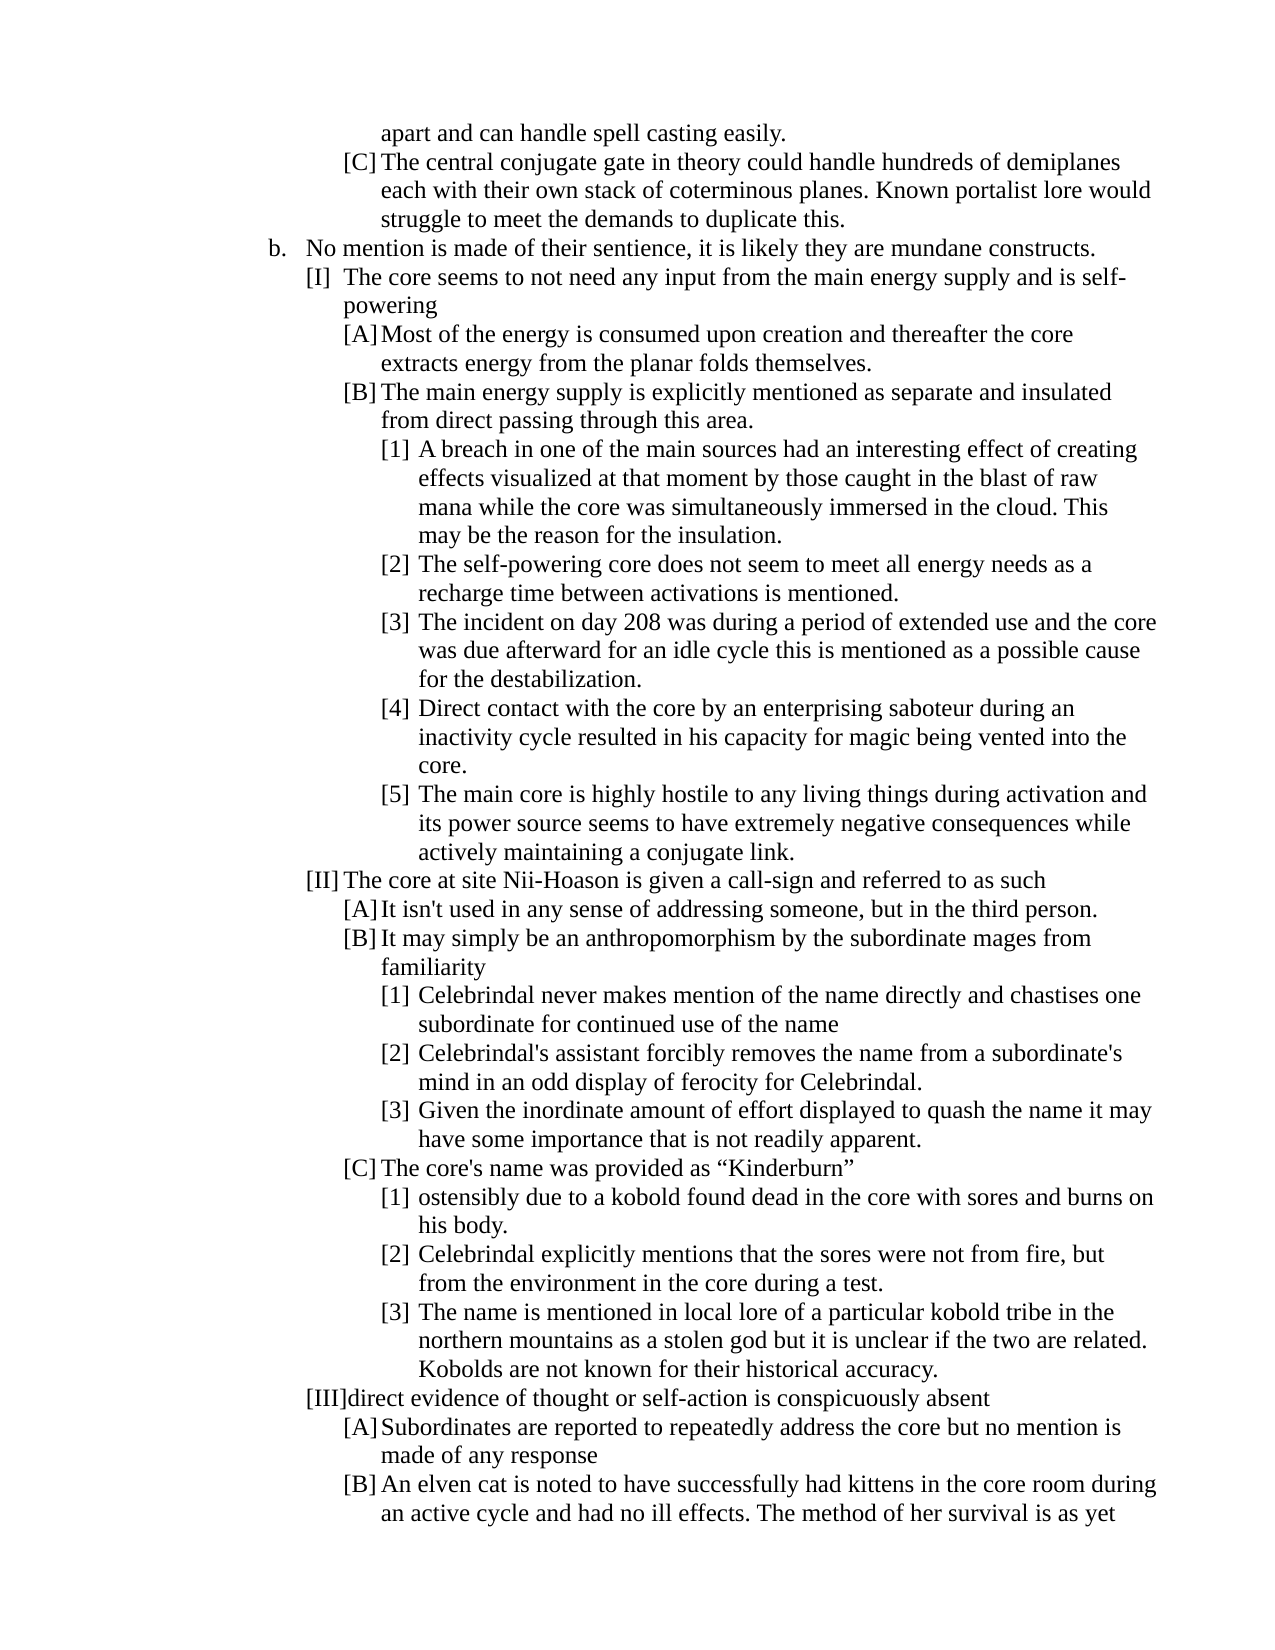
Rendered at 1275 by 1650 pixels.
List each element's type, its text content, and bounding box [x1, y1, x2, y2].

list ostensibly due to a kobold found dead in the core with sores and burns on his body. [381, 1182, 1157, 1239]
list The name is mentioned in local lore of a particular kobold tribe in the northern mountains as a stolen god but it is unclear if the two are related. Kobolds are not known for their historical accuracy. [381, 1297, 1157, 1383]
list The core at site Nii-Hoason is given a call-sign and referred to as such [306, 866, 1157, 894]
list The central conjugate gate in theory could handle hundreds of demiplanes each with their own stack of coterminous planes. Known portalist lore would struggle to meet the demands to duplicate this. [343, 147, 1157, 233]
list It isn't used in any sense of addressing someone, but in the third person. [343, 894, 1157, 923]
list A breach in one of the main sources had an interesting effect of creating effects visualized at that moment by those caught in the blast of raw mana while the core was simultaneously immersed in the cloud. This may be the reason for the insulation. [381, 434, 1157, 549]
list direct evidence of thought or self-action is conspicuously absent [306, 1383, 1157, 1412]
list Celebrindal explicitly mentions that the sores were not from fire, but from the environment in the core during a test. [381, 1239, 1157, 1297]
list The main energy supply is explicitly mentioned as separate and insulated from direct passing through this area. [343, 377, 1157, 434]
list It may simply be an anthropomorphism by the subordinate mages from familiarity [343, 923, 1157, 981]
list Celebrindal never makes mention of the name directly and chastises one subordinate for continued use of the name [381, 981, 1157, 1038]
list No mention is made of their sentience, it is likely they are mundane constructs. [268, 233, 1157, 262]
list The core seems to not need any input from the main energy supply and is self-powering [306, 262, 1157, 319]
list The main core is highly hostile to any living things during activation and its power source seems to have extremely negative consequences while actively maintaining a conjugate link. [381, 779, 1157, 866]
list Celebrindal's assistant forcibly removes the name from a subordinate's mind in an odd display of ferocity for Celebrindal. [381, 1038, 1157, 1096]
list The core's name was provided as “Kinderburn” [343, 1153, 1157, 1182]
list apart and can handle spell casting easily. [343, 118, 1157, 147]
list Given the inordinate amount of effort displayed to quash the name it may have some importance that is not readily apparent. [381, 1096, 1157, 1153]
list Most of the energy is consumed upon creation and thereafter the core extracts energy from the planar folds themselves. [343, 319, 1157, 377]
list An elven cat is noted to have successfully had kittens in the core room during an active cycle and had no ill effects. The method of her survival is as yet [343, 1469, 1157, 1527]
list The incident on day 208 was during a period of extended use and the core was due afterward for an idle cycle this is mentioned as a possible cause for the destabilization. [381, 607, 1157, 693]
list Direct contact with the core by an enterprising saboteur during an inactivity cycle resulted in his capacity for magic being vented into the core. [381, 693, 1157, 779]
list The self-powering core does not seem to meet all energy needs as a recharge time between activations is mentioned. [381, 549, 1157, 607]
list Subordinates are reported to repeatedly address the core but no mention is made of any response [343, 1412, 1157, 1469]
